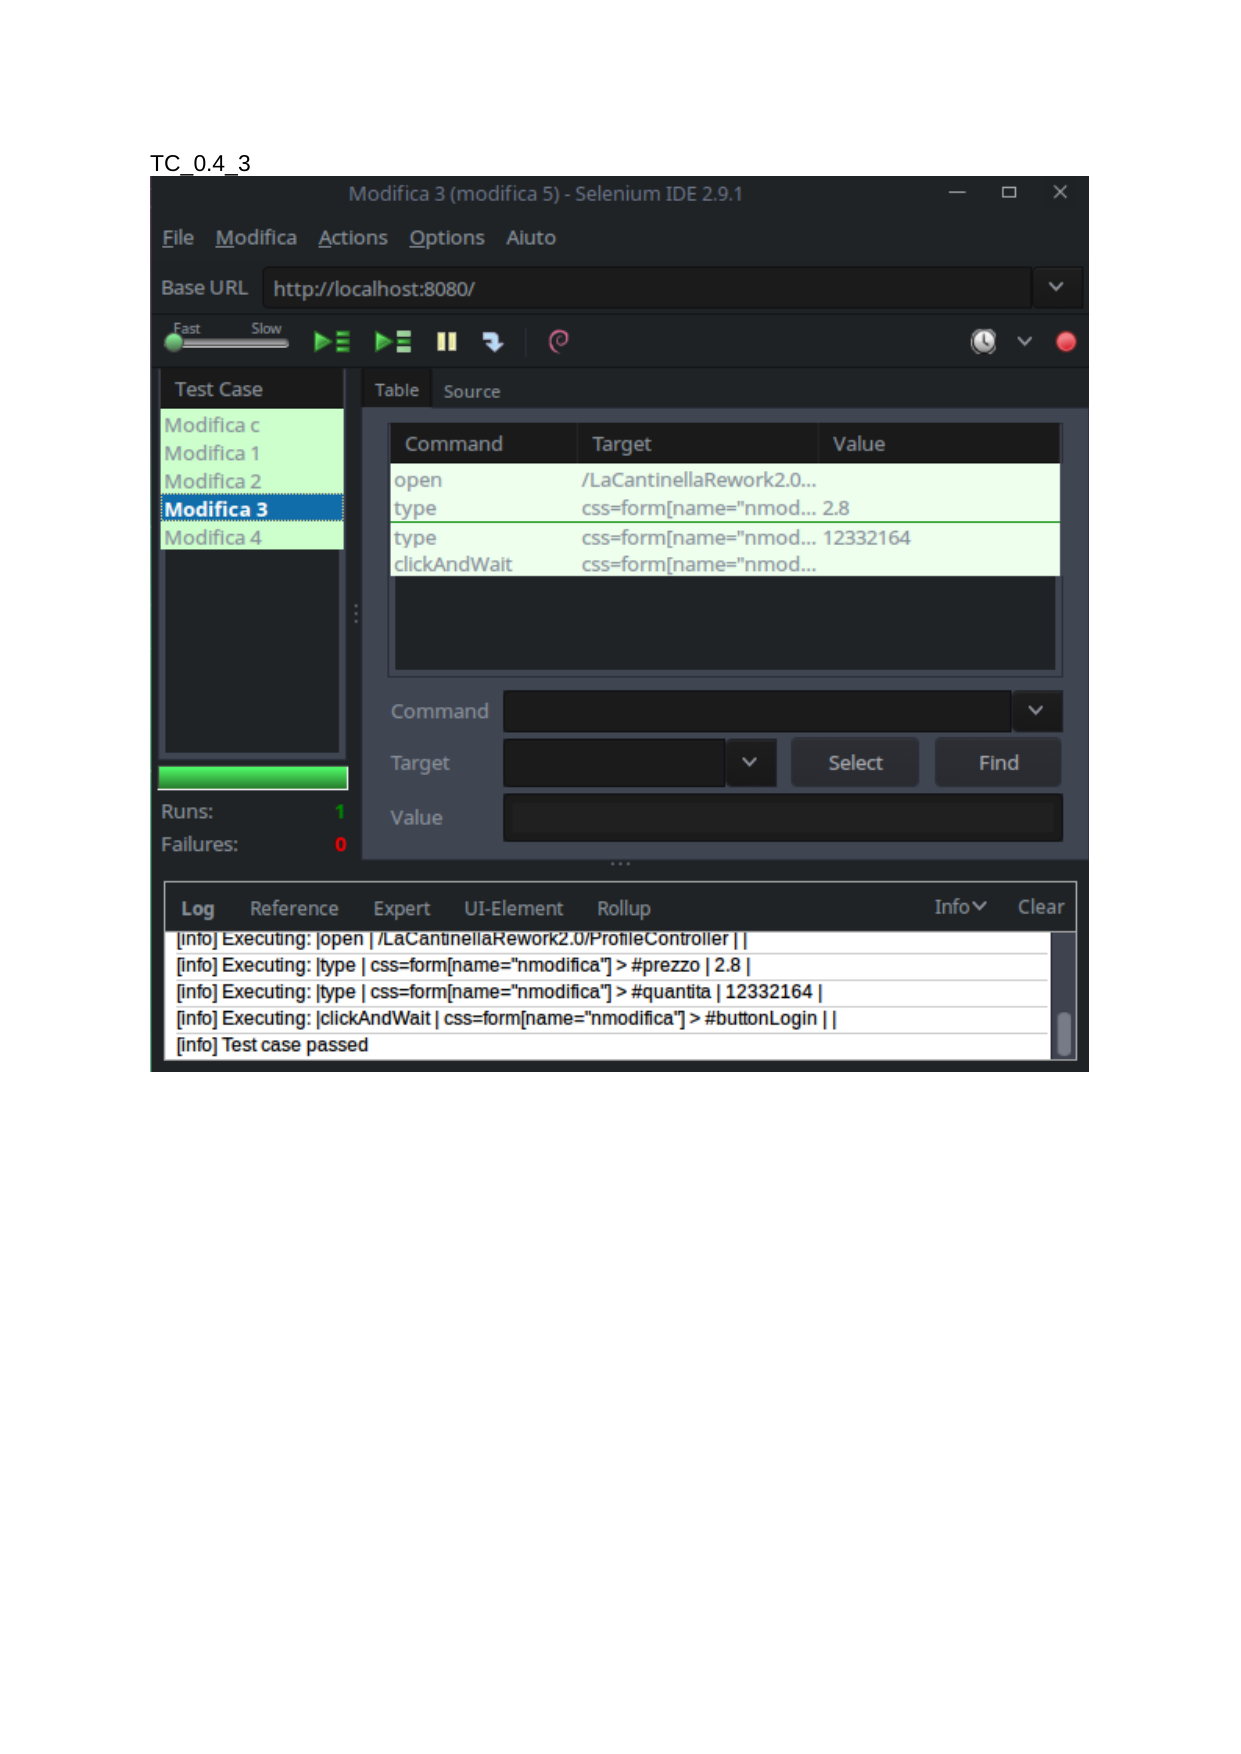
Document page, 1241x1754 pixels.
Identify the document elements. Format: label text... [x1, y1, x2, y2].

text TC_0.4_3 [150, 150, 1090, 176]
picture [150, 176, 1089, 1072]
